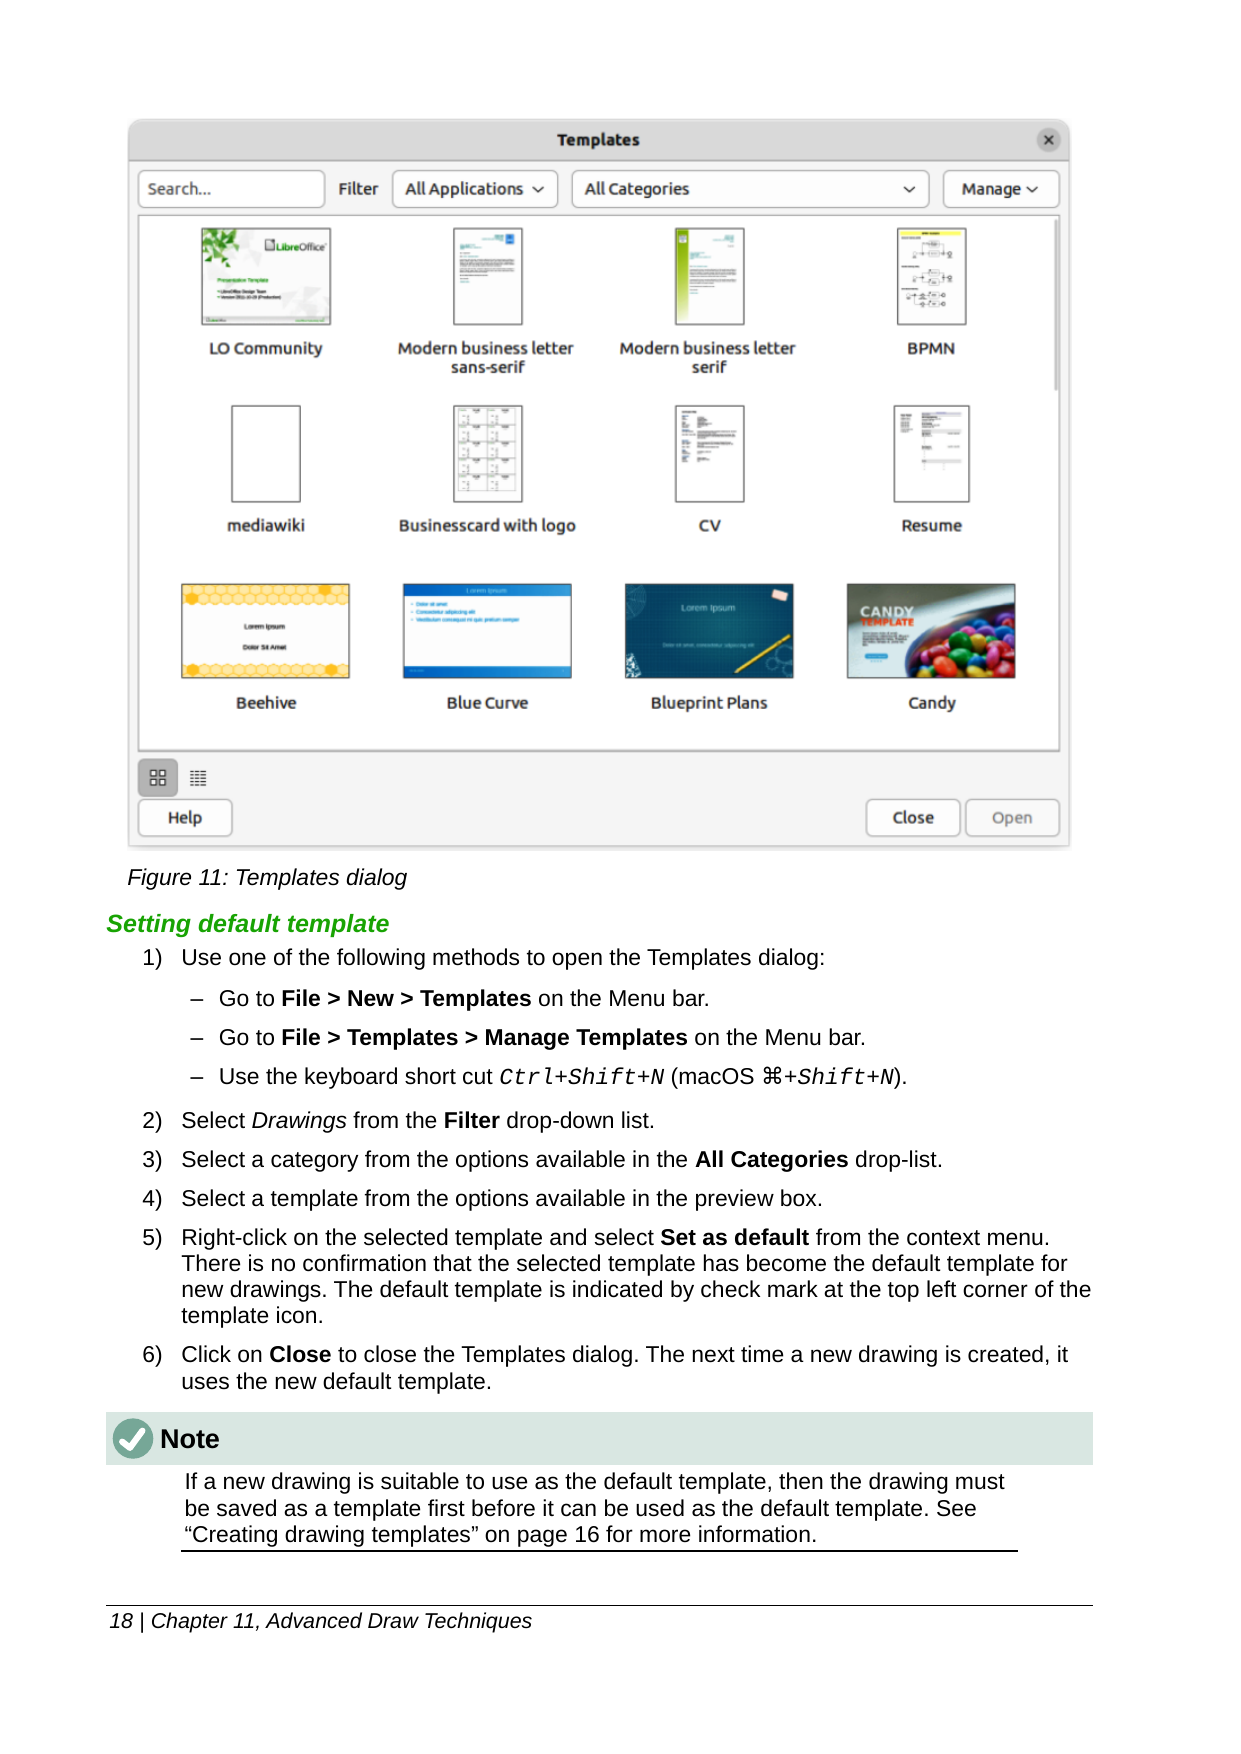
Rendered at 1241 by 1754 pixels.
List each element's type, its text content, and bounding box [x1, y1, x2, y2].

text If a new drawing is suitable to use as the default template, then the drawing must be saved as a template first before it can be used as the default template. See “Creating drawing templates” on page 16 for more information. [181, 1465, 1018, 1550]
list Right-click on the selected template and select Set as default from the context menu. There is no confirmation that the selected template has become the default template for new drawings. The default template is indicated by check mark at the top left corner of the template icon. [162, 1223, 1093, 1329]
list Select a template from the options available in the preview box. [162, 1184, 1093, 1211]
picture [127, 118, 1072, 851]
list Click on Close to close the Templates dialog. The next time a new drawing is created, it uses the new default template. [162, 1341, 1093, 1394]
list Use one of the following methods to open the Templates dialog: [162, 944, 1093, 970]
text Figure 11: Templates dialog [127, 863, 1072, 890]
subtitle Note [106, 1412, 1093, 1465]
subtitle Setting default template [106, 909, 1093, 937]
list Go to File > Templates > Manage Templates on the Menu bar. [187, 1021, 1093, 1051]
list Select a category from the options available in the All Categories drop-list. [162, 1146, 1093, 1172]
list Go to File > New > Templates on the Menu bar. [187, 982, 1093, 1012]
list Use the keyboard short cut Ctrl+Shift+N (macOS ⌘+Shift+N). [187, 1060, 1093, 1094]
list Select Drawings from the Filter drop-down list. [162, 1107, 1093, 1133]
